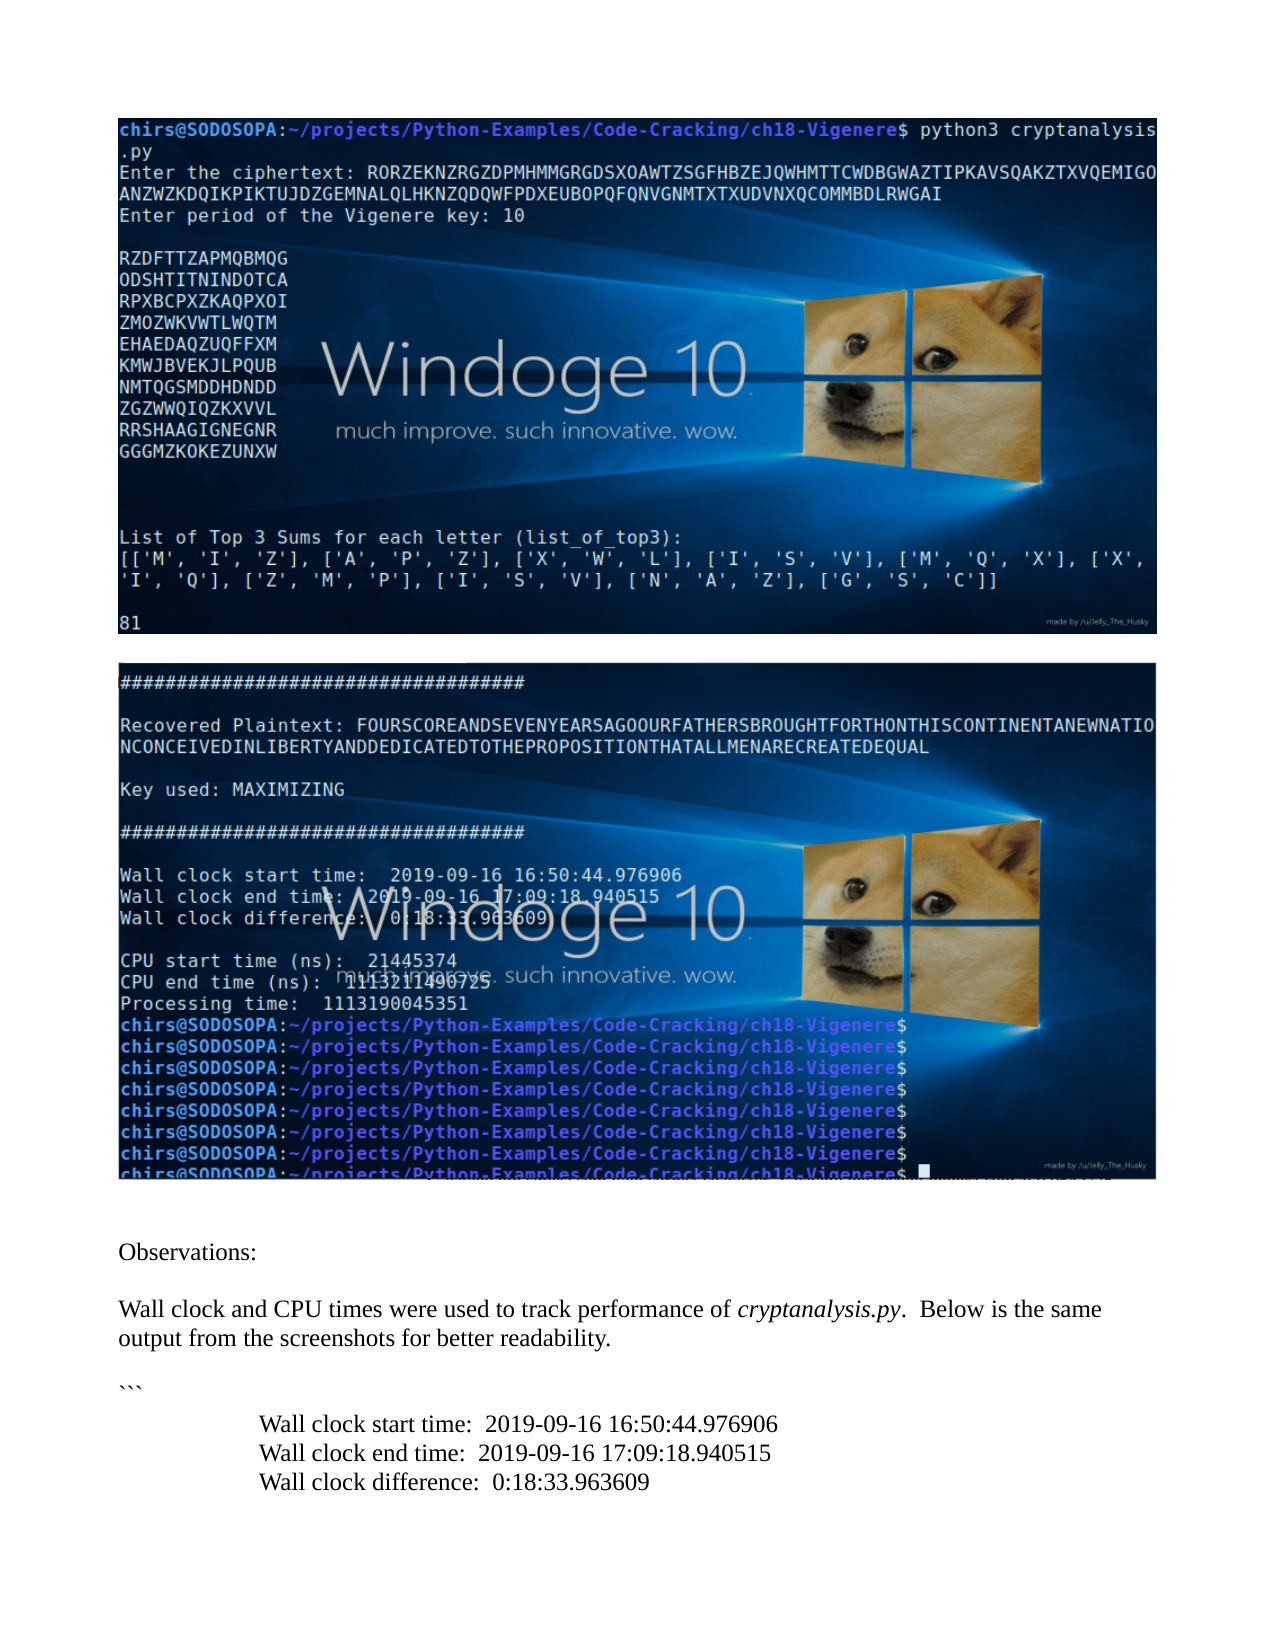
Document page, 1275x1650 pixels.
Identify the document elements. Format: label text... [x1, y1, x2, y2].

text ``` [118, 1381, 1157, 1409]
text Wall clock and CPU times were used to track performance of cryptanalysis.py. Below is the same output from the screenshots for better readability. [118, 1294, 1157, 1352]
picture [118, 662, 1157, 1180]
text Observations: [118, 1237, 1157, 1266]
text Wall clock end time: 2019-09-16 17:09:18.940515 [259, 1438, 1157, 1467]
text Wall clock difference: 0:18:33.963609 [259, 1467, 1157, 1496]
picture [118, 118, 1157, 634]
text Wall clock start time: 2019-09-16 16:50:44.976906 [259, 1409, 1157, 1438]
